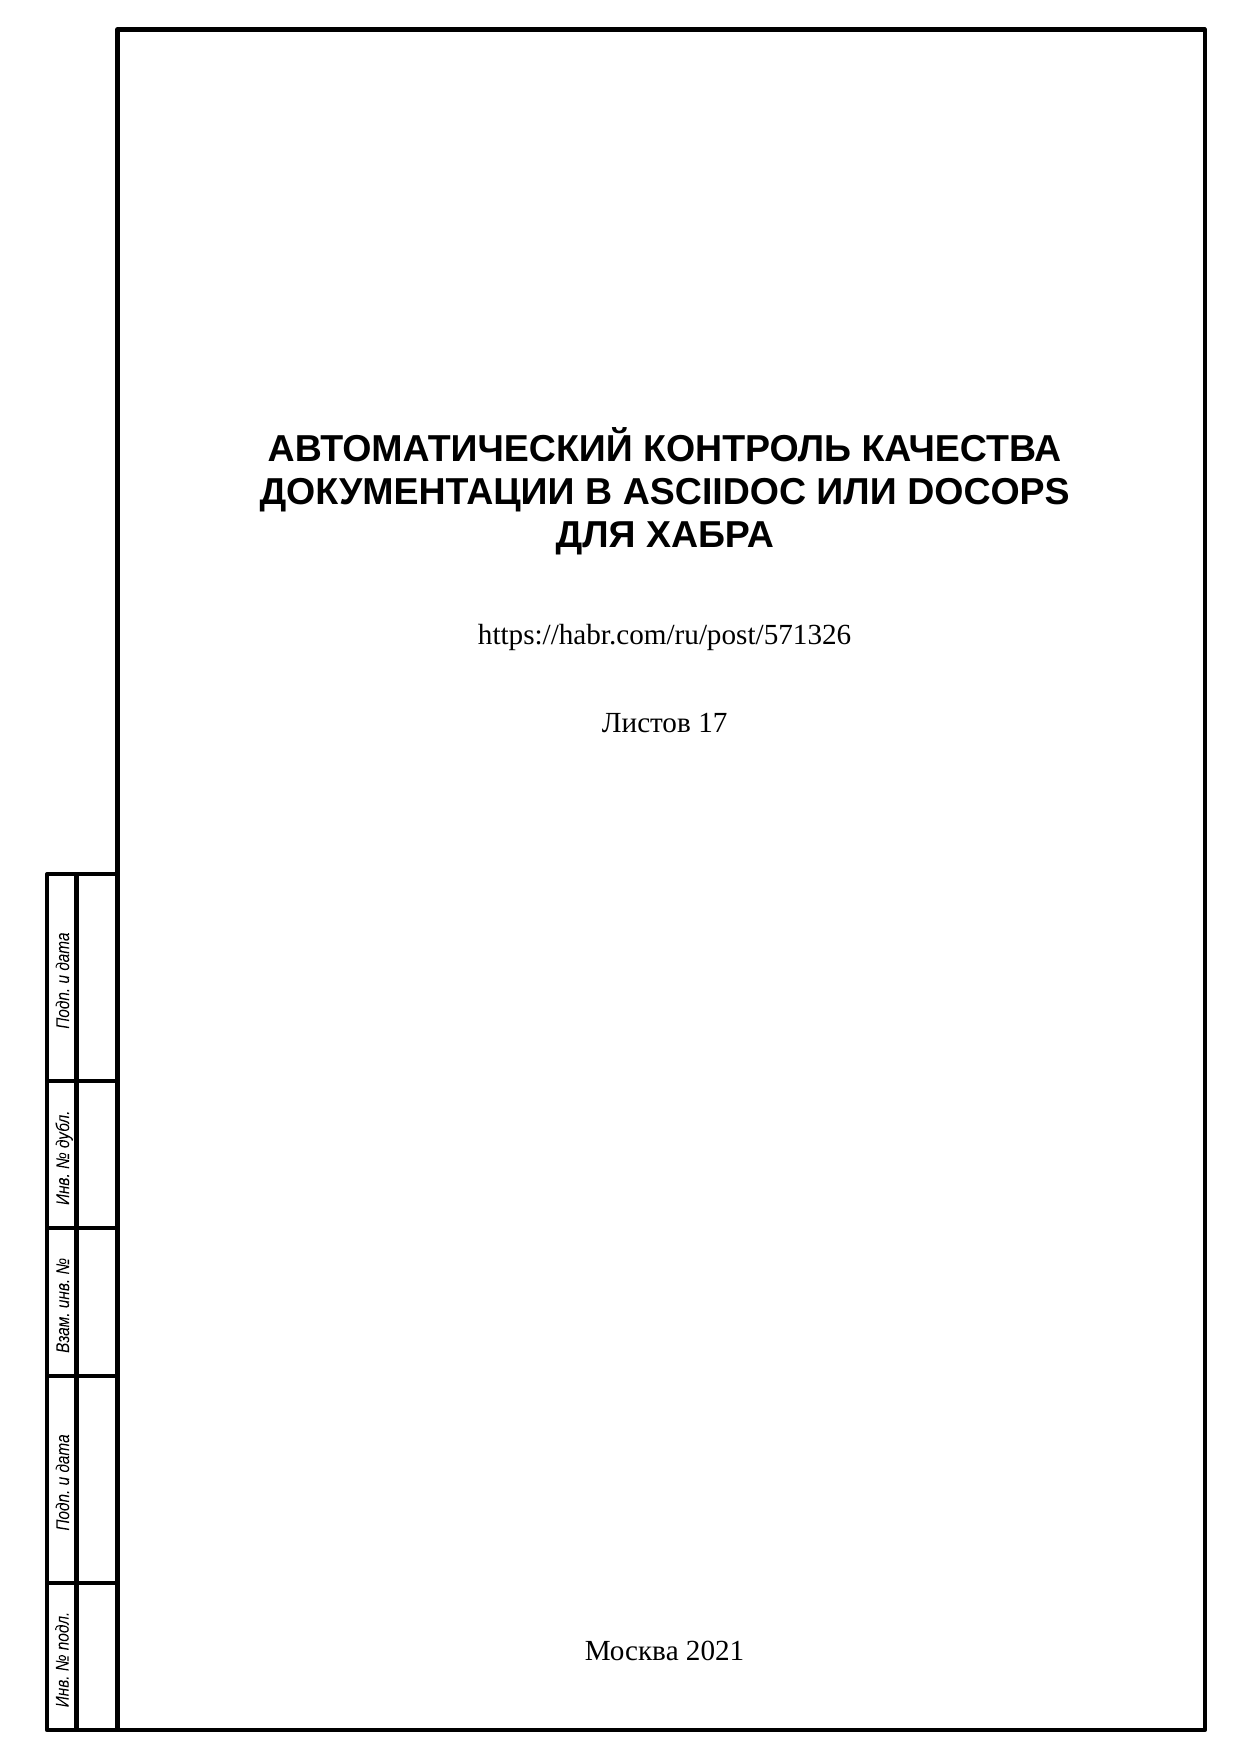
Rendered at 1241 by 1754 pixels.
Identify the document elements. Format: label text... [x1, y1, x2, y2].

title Автоматический контроль качества документации в Asciidoc или DocOps для Хабра [177, 426, 1152, 555]
text https://habr.com/ru/post/571326 [177, 617, 1152, 651]
text Листов 17 [177, 706, 1152, 739]
text [180, 1624, 1148, 1675]
text Москва 2021 [189, 1633, 1139, 1666]
